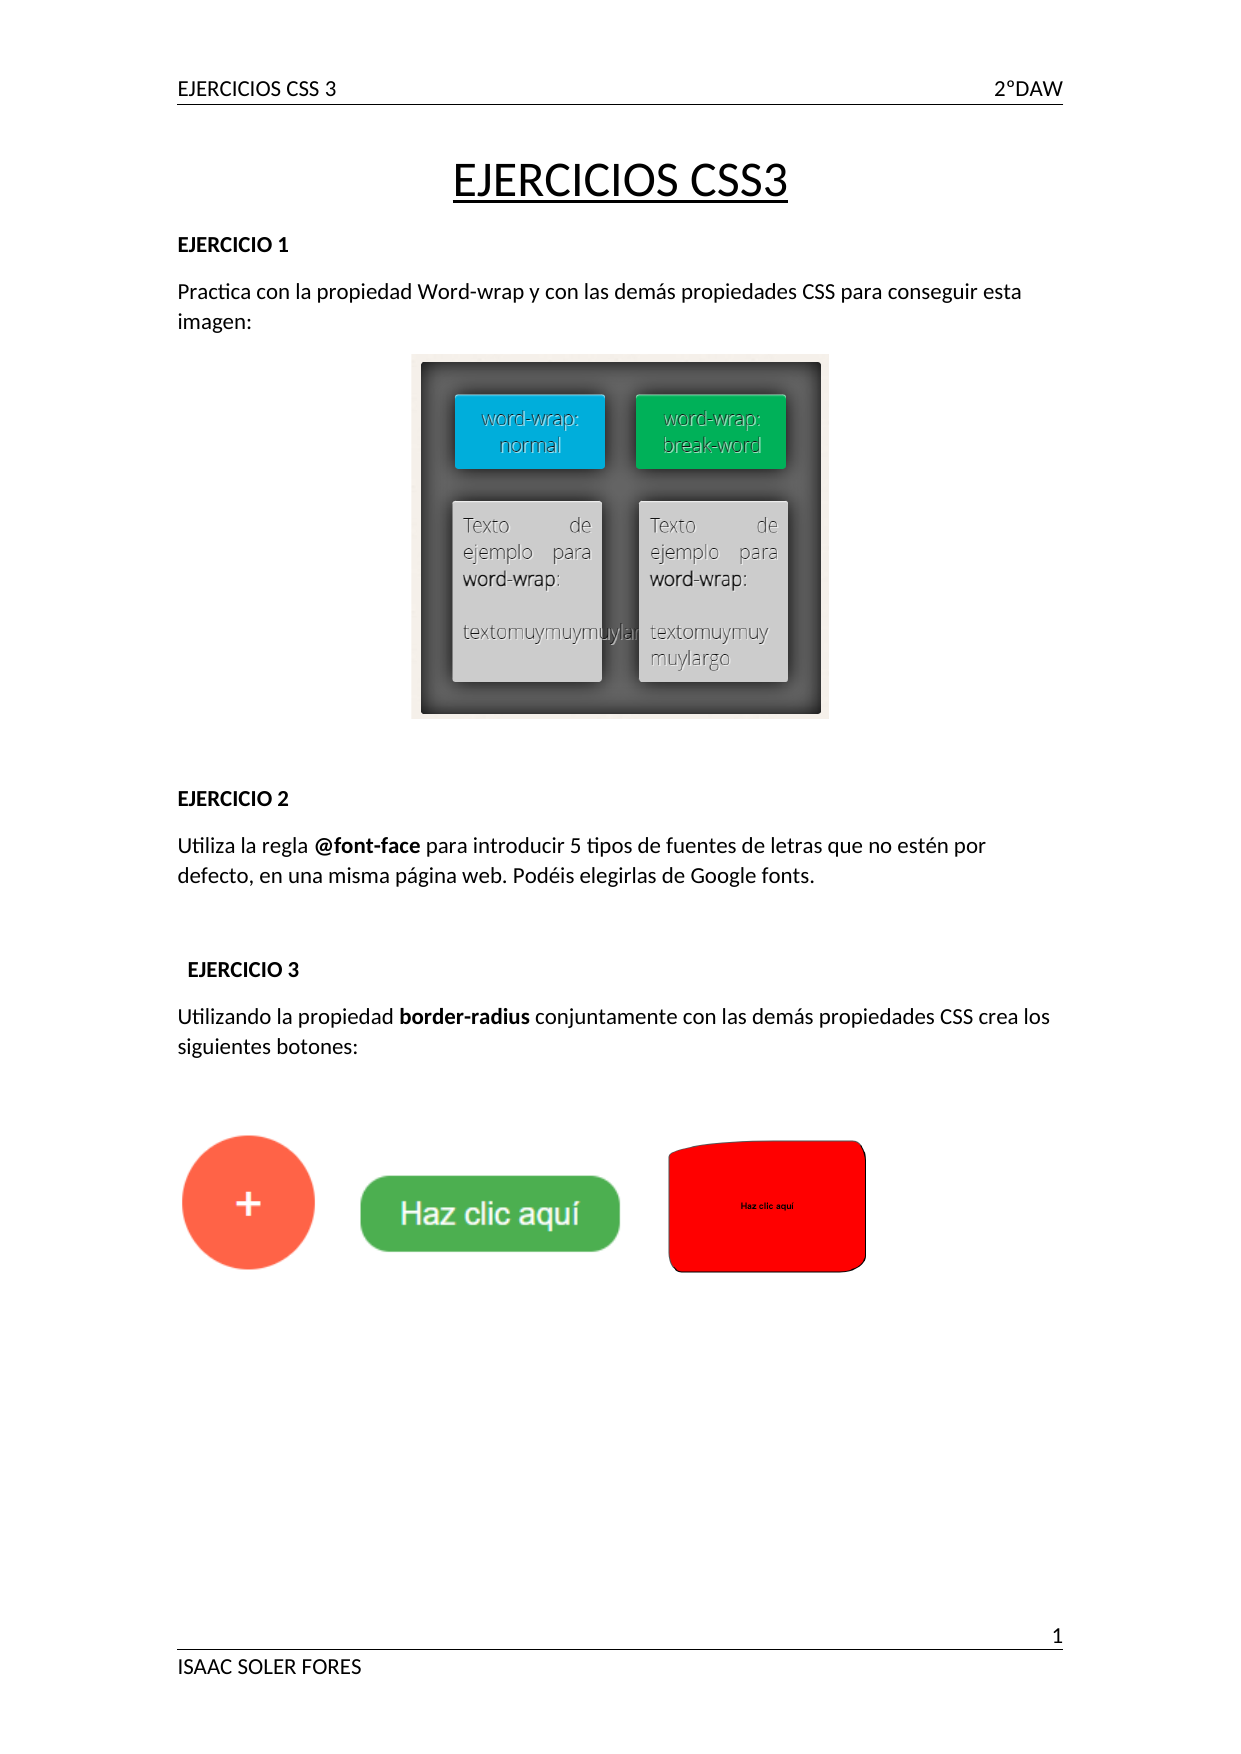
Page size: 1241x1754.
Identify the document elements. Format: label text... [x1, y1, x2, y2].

text EJERCICIO 3 [177, 955, 1063, 983]
text EJERCICIO 1 [177, 230, 1063, 258]
picture [177, 1126, 323, 1279]
text EJERCICIO 2 [177, 784, 1063, 812]
text Practica con la propiedad Word-wrap y con las demás propiedades CSS para conseguir esta imagen: [177, 277, 1063, 335]
text EJERCICIOS CSS3 [177, 148, 1063, 209]
text Utiliza la regla @font-face para introducir 5 tipos de fuentes de letras que no estén por defecto, en una misma página web. Podéis elegirlas de Google fonts. [177, 831, 1063, 889]
picture [411, 354, 829, 719]
picture [663, 1137, 885, 1279]
text Utilizando la propiedad border-radius conjuntamente con las demás propiedades CSS crea los siguientes botones: [177, 1002, 1063, 1060]
picture [353, 1165, 628, 1279]
